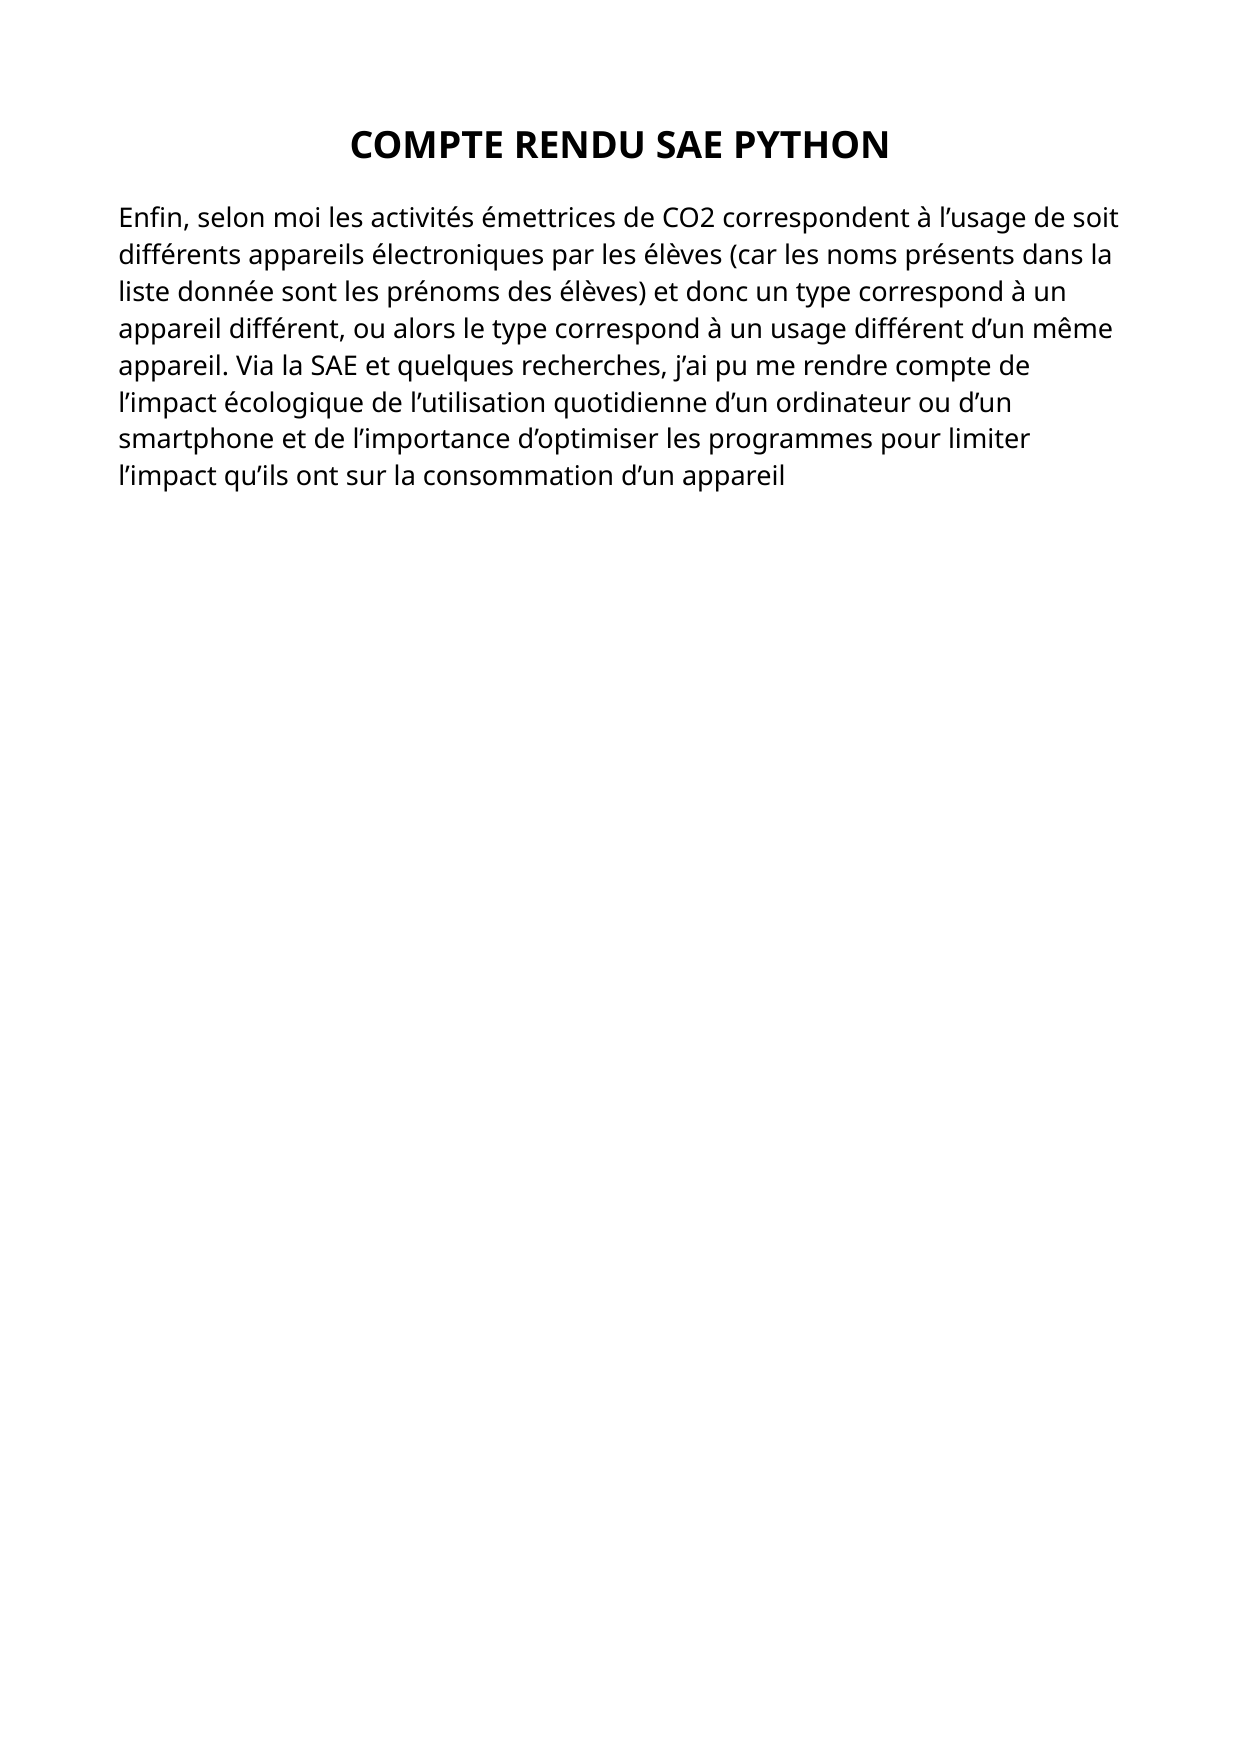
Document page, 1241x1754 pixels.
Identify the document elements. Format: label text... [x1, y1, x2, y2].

text Enfin, selon moi les activités émettrices de CO2 correspondent à l’usage de soit différents appareils électroniques par les élèves (car les noms présents dans la liste donnée sont les prénoms des élèves) et donc un type correspond à un appareil différent, ou alors le type correspond à un usage différent d’un même appareil. Via la SAE et quelques recherches, j’ai pu me rendre compte de l’impact écologique de l’utilisation quotidienne d’un ordinateur ou d’un smartphone et de l’importance d’optimiser les programmes pour limiter l’impact qu’ils ont sur la consommation d’un appareil [118, 199, 1122, 494]
